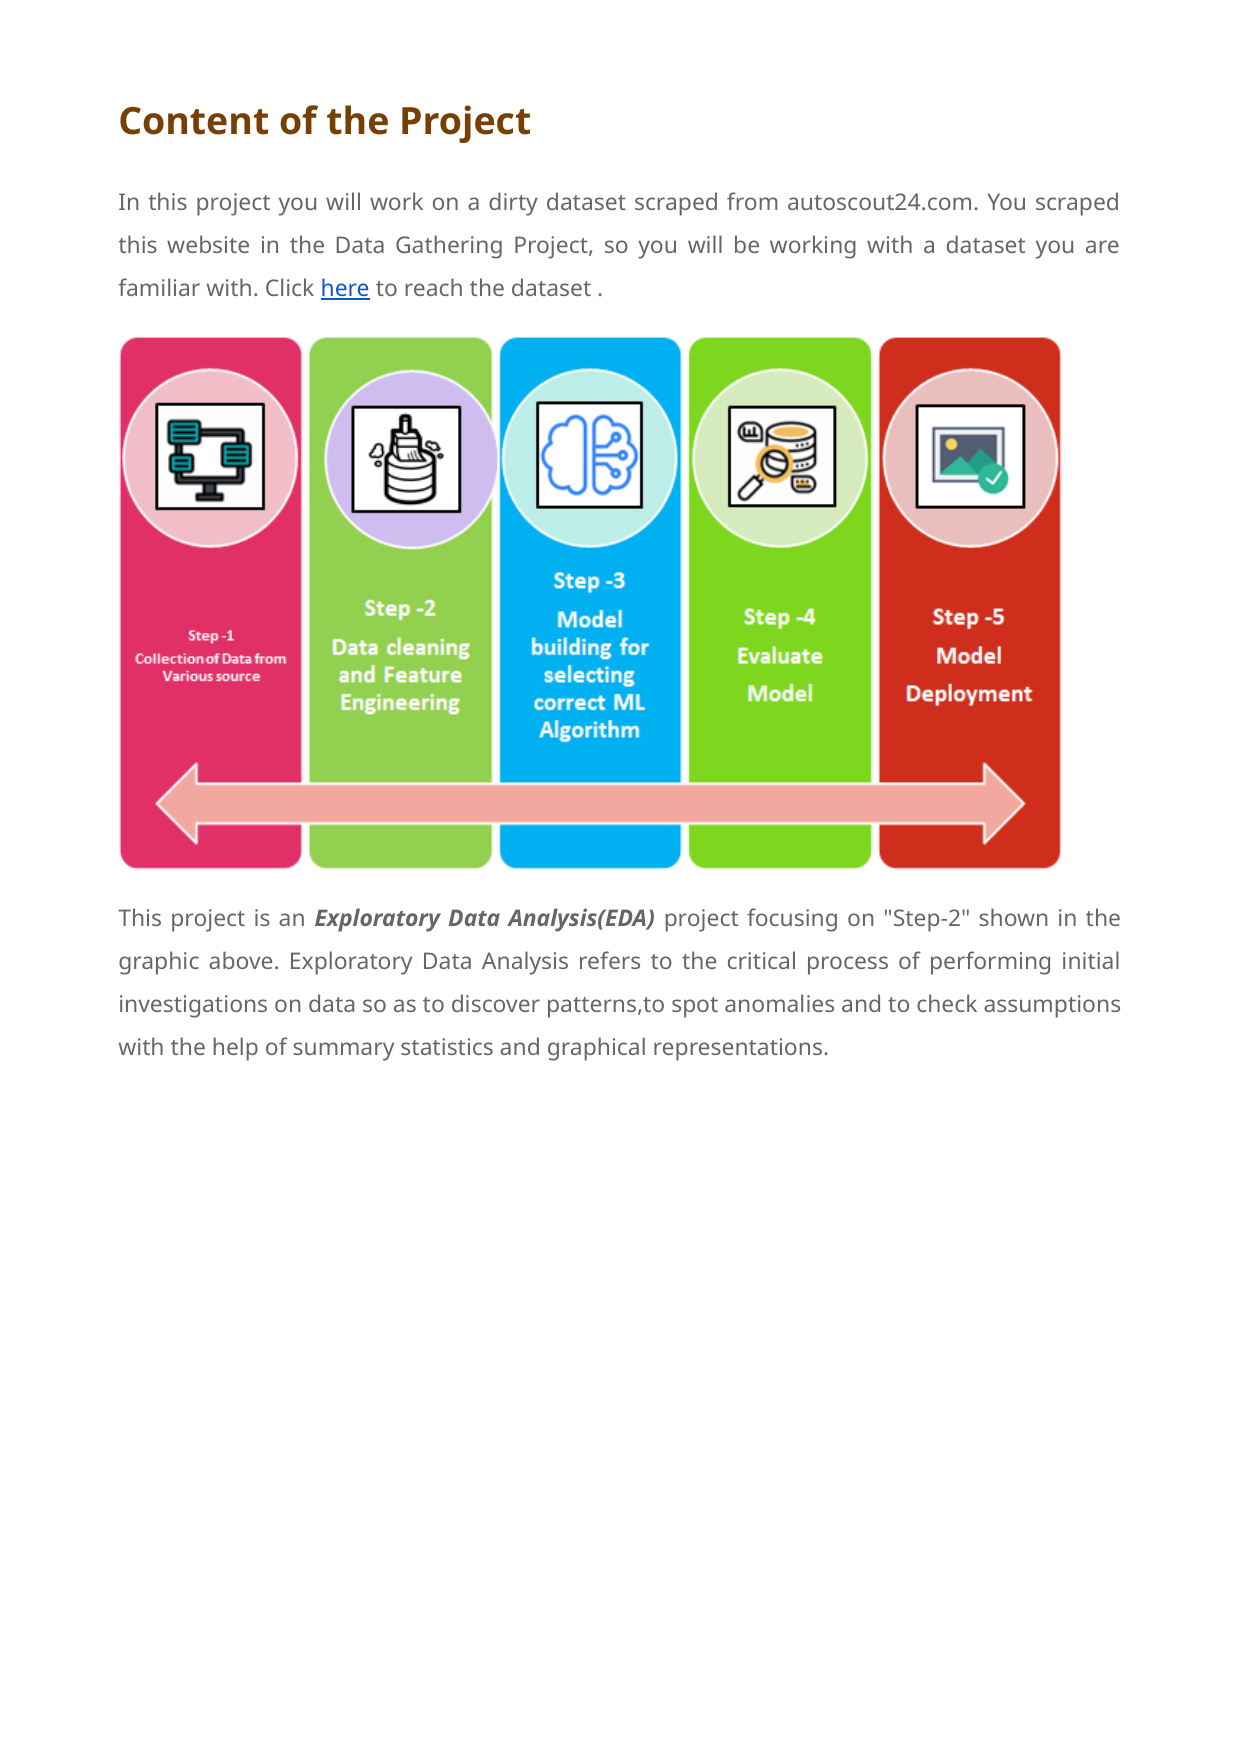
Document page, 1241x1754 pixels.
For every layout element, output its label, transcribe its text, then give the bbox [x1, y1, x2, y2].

text This project is an Exploratory Data Analysis(EDA) project focusing on "Step-2" shown in the graphic above. Exploratory Data Analysis refers to the critical process of performing initial investigations on data so as to discover patterns,to spot anomalies and to check assumptions with the help of summary statistics and graphical representations. [118, 902, 1122, 1062]
picture [118, 336, 1063, 871]
subtitle Content of the Project [118, 94, 1122, 146]
text In this project you will work on a dirty dataset scraped from autoscout24.com. You scraped this website in the Data Gathering Project, so you will be working with a dataset you are familiar with. Click here to reach the dataset . [118, 186, 1122, 303]
